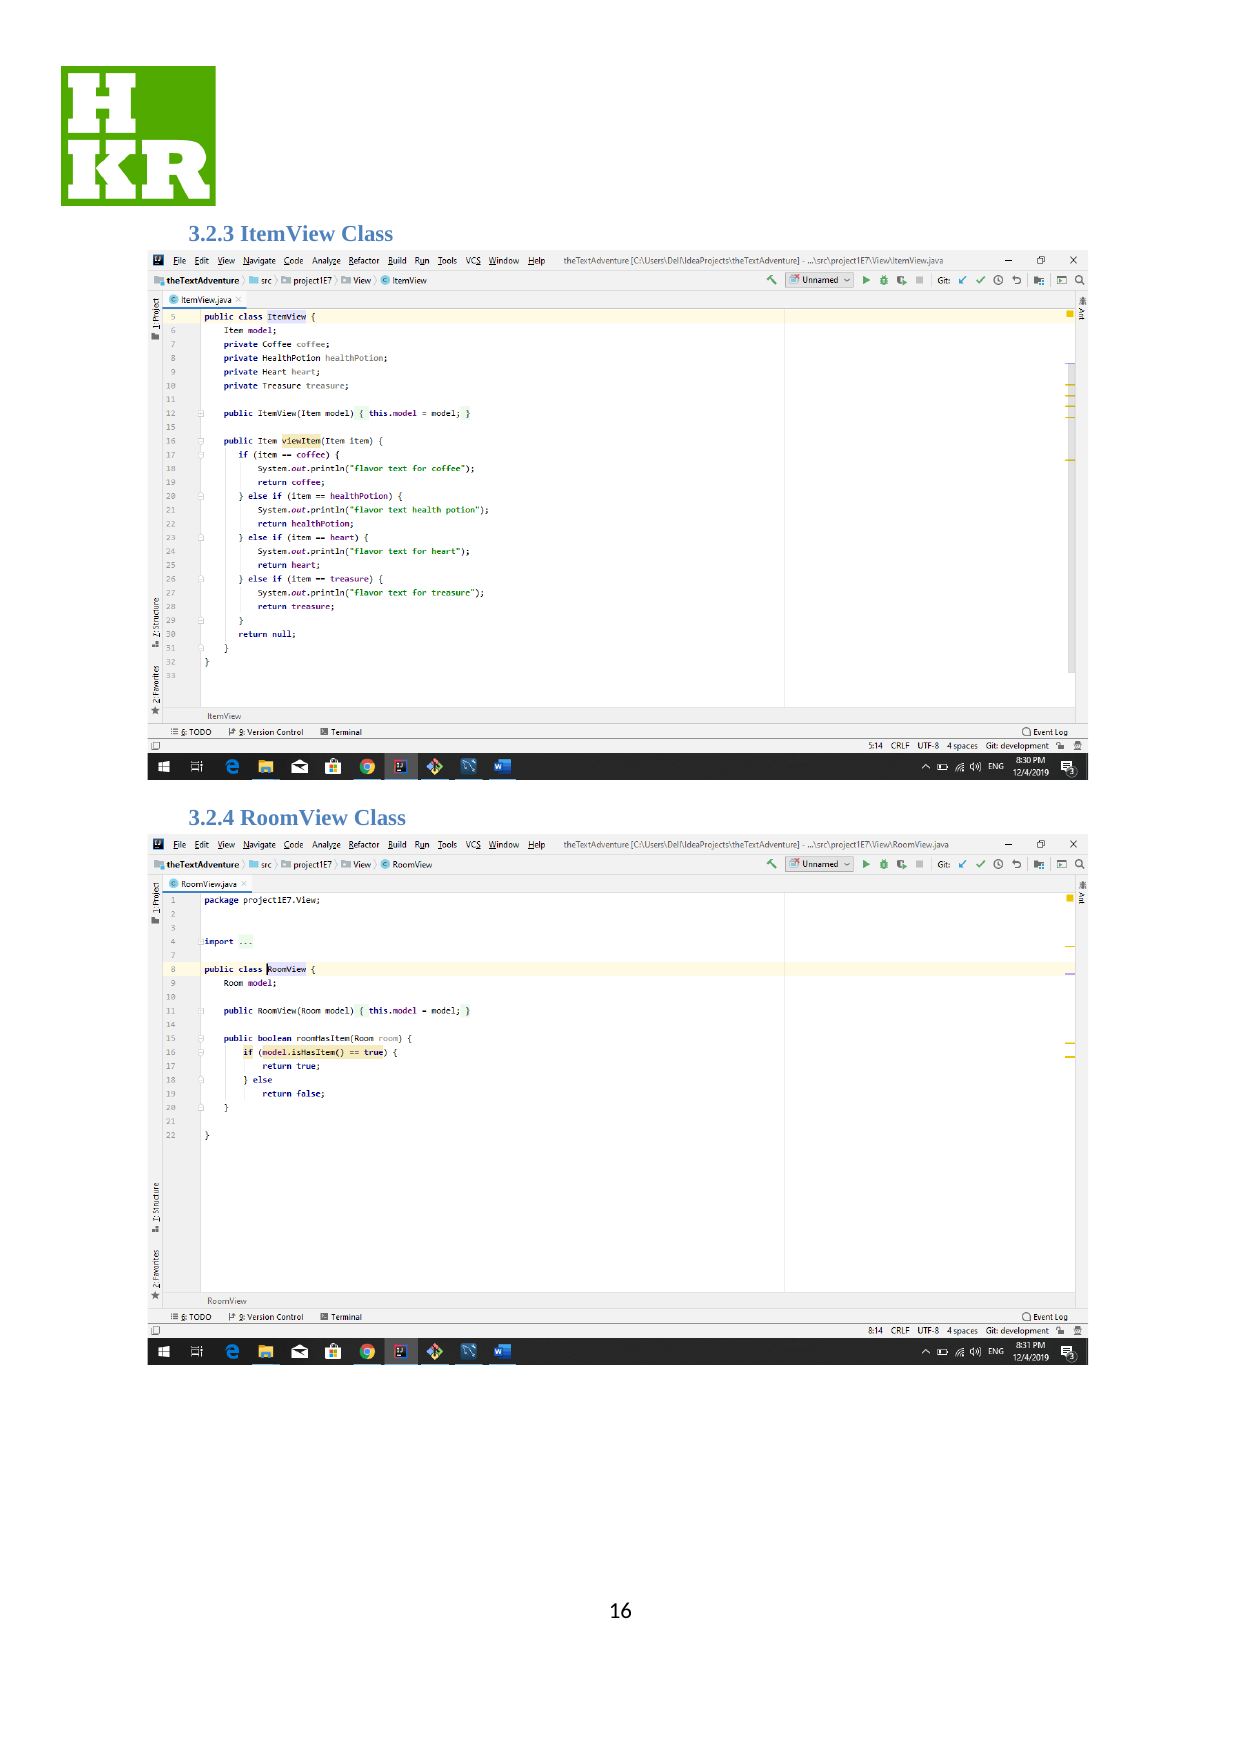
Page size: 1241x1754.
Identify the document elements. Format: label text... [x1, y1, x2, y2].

picture [147, 250, 1089, 780]
picture [147, 834, 1089, 1365]
picture [0, 2, 216, 206]
subtitle 3.2.4 RoomView Class [148, 804, 1093, 831]
subtitle 3.2.3 ItemView Class [148, 220, 1093, 246]
